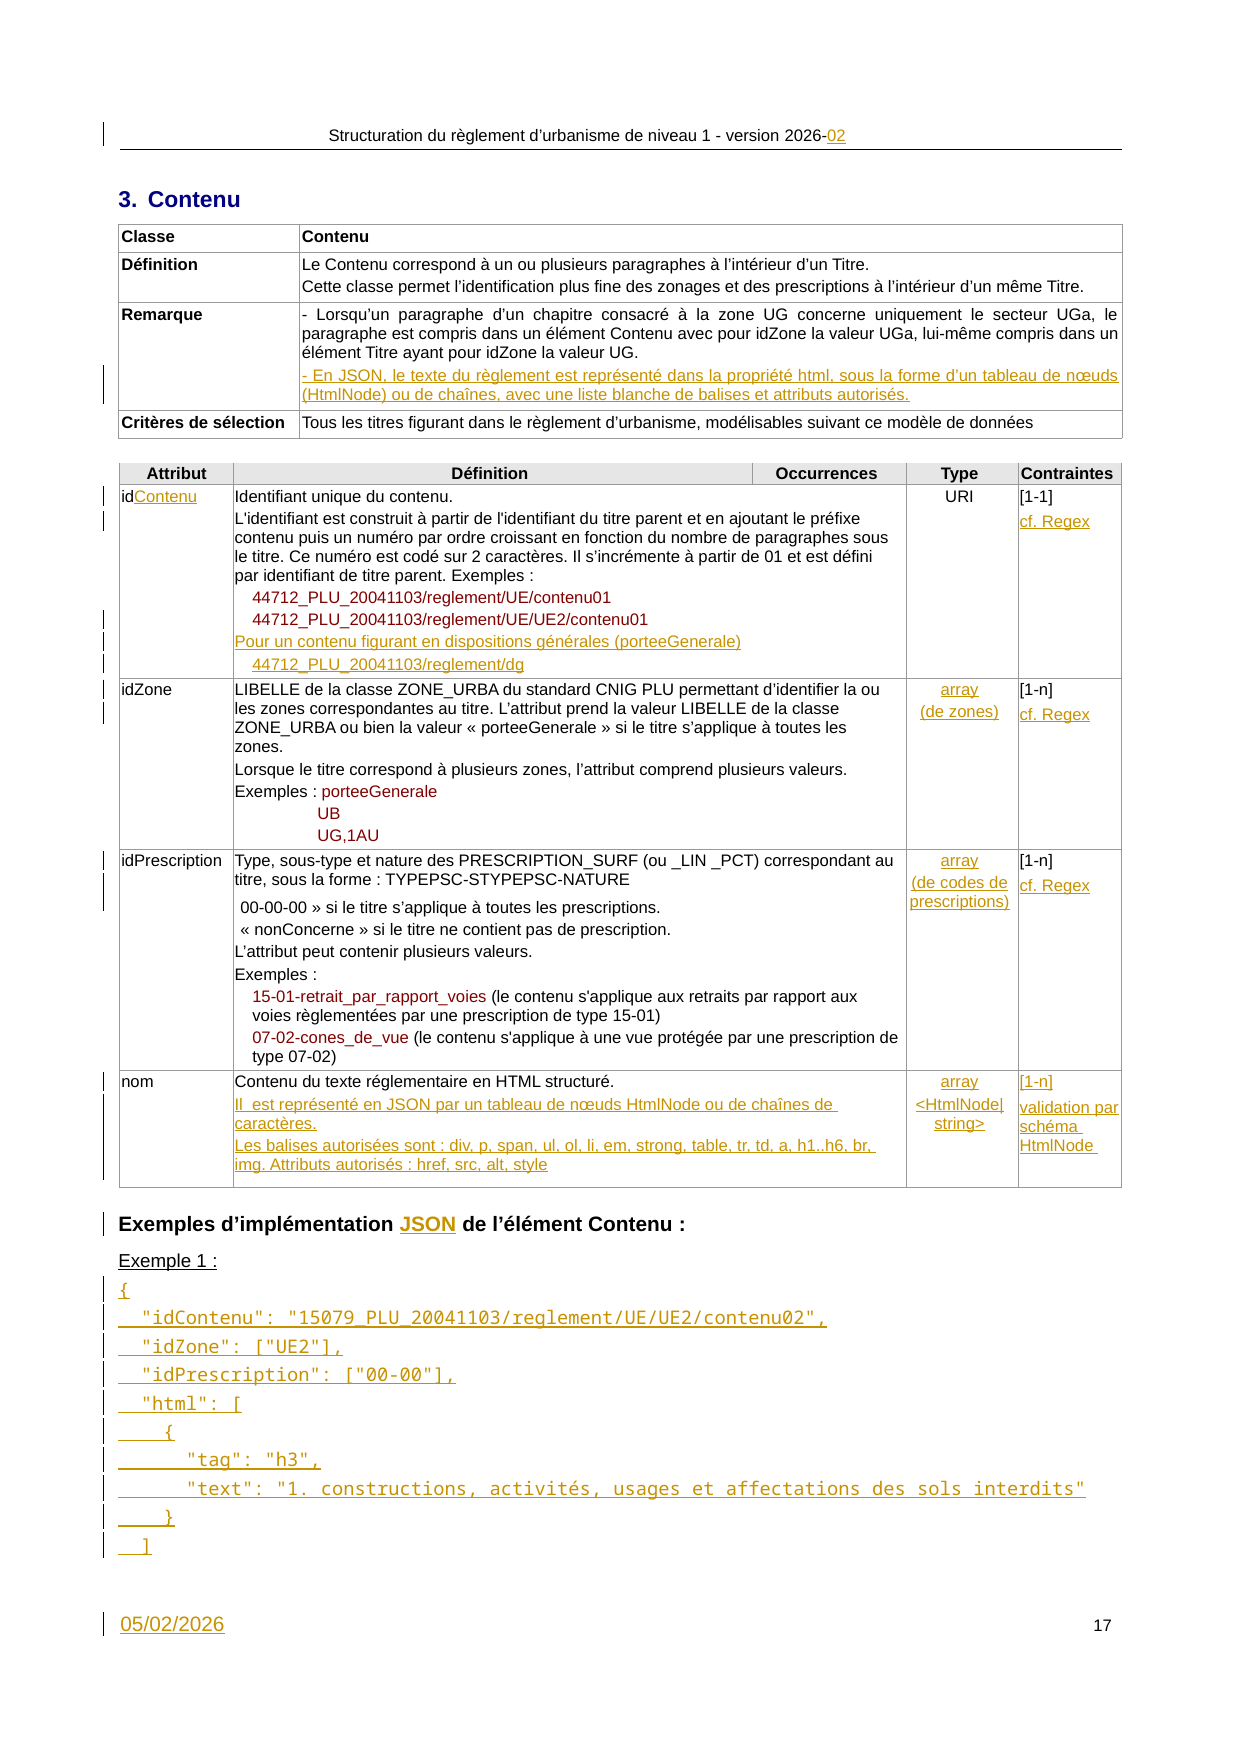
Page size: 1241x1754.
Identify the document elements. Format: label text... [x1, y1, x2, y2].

table_cell LIBELLE de la classe ZONE_URBA du standard CNIG PLU permettant d’identifier la ou les zones correspondantes au titre. L’attribut prend la valeur LIBELLE de la classe ZONE_URBA ou bien la valeur « porteeGenerale » si le titre s’applique à toutes les zones. Lorsque le titre correspond à plusieurs zones, l’attribut comprend plusieurs valeurs. Exemples : porteeGenerale UB UG,1AU [234, 679, 906, 849]
text Exemples d’implémentation JSON de l’élément Contenu : [118, 1212, 1122, 1236]
table_header Contenu [300, 225, 1122, 252]
text ] [118, 1532, 1116, 1557]
table_cell Le Contenu correspond à un ou plusieurs paragraphes à l’intérieur d’un Titre. Cette classe permet l’identification plus fine des zonages et des prescriptions à l’intérieur d’un même Titre. [300, 253, 1122, 302]
text "idContenu": "15079_PLU_20041103/reglement/UE/UE2/contenu02", [118, 1304, 1116, 1330]
text } [118, 1503, 1116, 1529]
table_cell Critères de sélection [119, 411, 299, 437]
table_cell Tous les titres figurant dans le règlement d’urbanisme, modélisables suivant ce modèle de données [300, 411, 1122, 437]
text "html": [ [118, 1390, 1116, 1415]
table_cell Identifiant unique du contenu. L'identifiant est construit à partir de l'identifiant du titre parent et en ajoutant le préfixe contenu puis un numéro par ordre croissant en fonction du nombre de paragraphes sous le titre. Ce numéro est codé sur 2 caractères. Il s’incrémente à partir de 01 et est défini par identifiant de titre parent. Exemples : 44712_PLU_20041103/reglement/UE/contenu01 44712_PLU_20041103/reglement/UE/UE2/contenu01 Pour un contenu figurant en dispositions générales (porteeGenerale) 44712_PLU_20041103/reglement/dg [234, 485, 906, 677]
table_header Attribut [120, 463, 233, 484]
table_cell Remarque [119, 303, 299, 409]
table_cell nom [120, 1071, 233, 1187]
text { [118, 1276, 1116, 1302]
text "text": "1. constructions, activités, usages et affectations des sols interdits" [118, 1475, 1116, 1501]
table_cell - Lorsqu’un paragraphe d’un chapitre consacré à la zone UG concerne uniquement le secteur UGa, le paragraphe est compris dans un élément Contenu avec pour idZone la valeur UGa, lui-même compris dans un élément Titre ayant pour idZone la valeur UG. - En JSON, le texte du règlement est représenté dans la propriété html, sous la forme d’un tableau de nœuds (HtmlNode) ou de chaînes, avec une liste blanche de balises et attributs autorisés. [300, 303, 1122, 409]
table_cell [1-n] cf. Regex [1019, 850, 1121, 1070]
table_cell idZone [120, 679, 233, 849]
table_cell [1-n] cf. Regex [1019, 679, 1121, 849]
table_header Définition [234, 463, 752, 484]
subtitle Contenu [118, 186, 1122, 212]
table_cell array (de codes de prescriptions) [907, 850, 1018, 1070]
table_cell array (de zones) [907, 679, 1018, 849]
table_cell URI [907, 485, 1018, 677]
text "idZone": ["UE2"], [118, 1333, 1116, 1358]
table_cell [1-n] validation par schéma HtmlNode [1019, 1071, 1121, 1187]
table_header Contraintes [1019, 463, 1121, 484]
table_header Classe [119, 225, 299, 252]
text "tag": "h3", [118, 1447, 1116, 1472]
text "idPrescription": ["00-00"], [118, 1361, 1116, 1387]
table_cell idContenu [120, 485, 233, 677]
table_cell Contenu du texte réglementaire en HTML structuré. Il est représenté en JSON par un tableau de nœuds HtmlNode ou de chaînes de caractères. Les balises autorisées sont : div, p, span, ul, ol, li, em, strong, table, tr, td, a, h1..h6, br, img. Attributs autorisés : href, src, alt, style [234, 1071, 906, 1187]
table_header Type [907, 463, 1018, 484]
table_cell array <HtmlNode|string> [907, 1071, 1018, 1187]
text { [118, 1418, 1116, 1444]
table_cell idPrescription [120, 850, 233, 1070]
table_cell [1-1] cf. Regex [1019, 485, 1121, 677]
table_cell Définition [119, 253, 299, 302]
text Exemple 1 : [118, 1248, 1116, 1273]
table_cell Type, sous-type et nature des PRESCRIPTION_SURF (ou _LIN _PCT) correspondant au titre, sous la forme : TYPEPSC-STYPEPSC-NATURE 00-00-00 » si le titre s’applique à toutes les prescriptions. « nonConcerne » si le titre ne contient pas de prescription. L’attribut peut contenir plusieurs valeurs. Exemples : 15-01-retrait_par_rapport_voies (le contenu s'applique aux retraits par rapport aux voies règlementées par une prescription de type 15-01) 07-02-cones_de_vue (le contenu s'applique à une vue protégée par une prescription de type 07-02) [234, 850, 906, 1070]
table_header Occurrences [753, 463, 906, 484]
